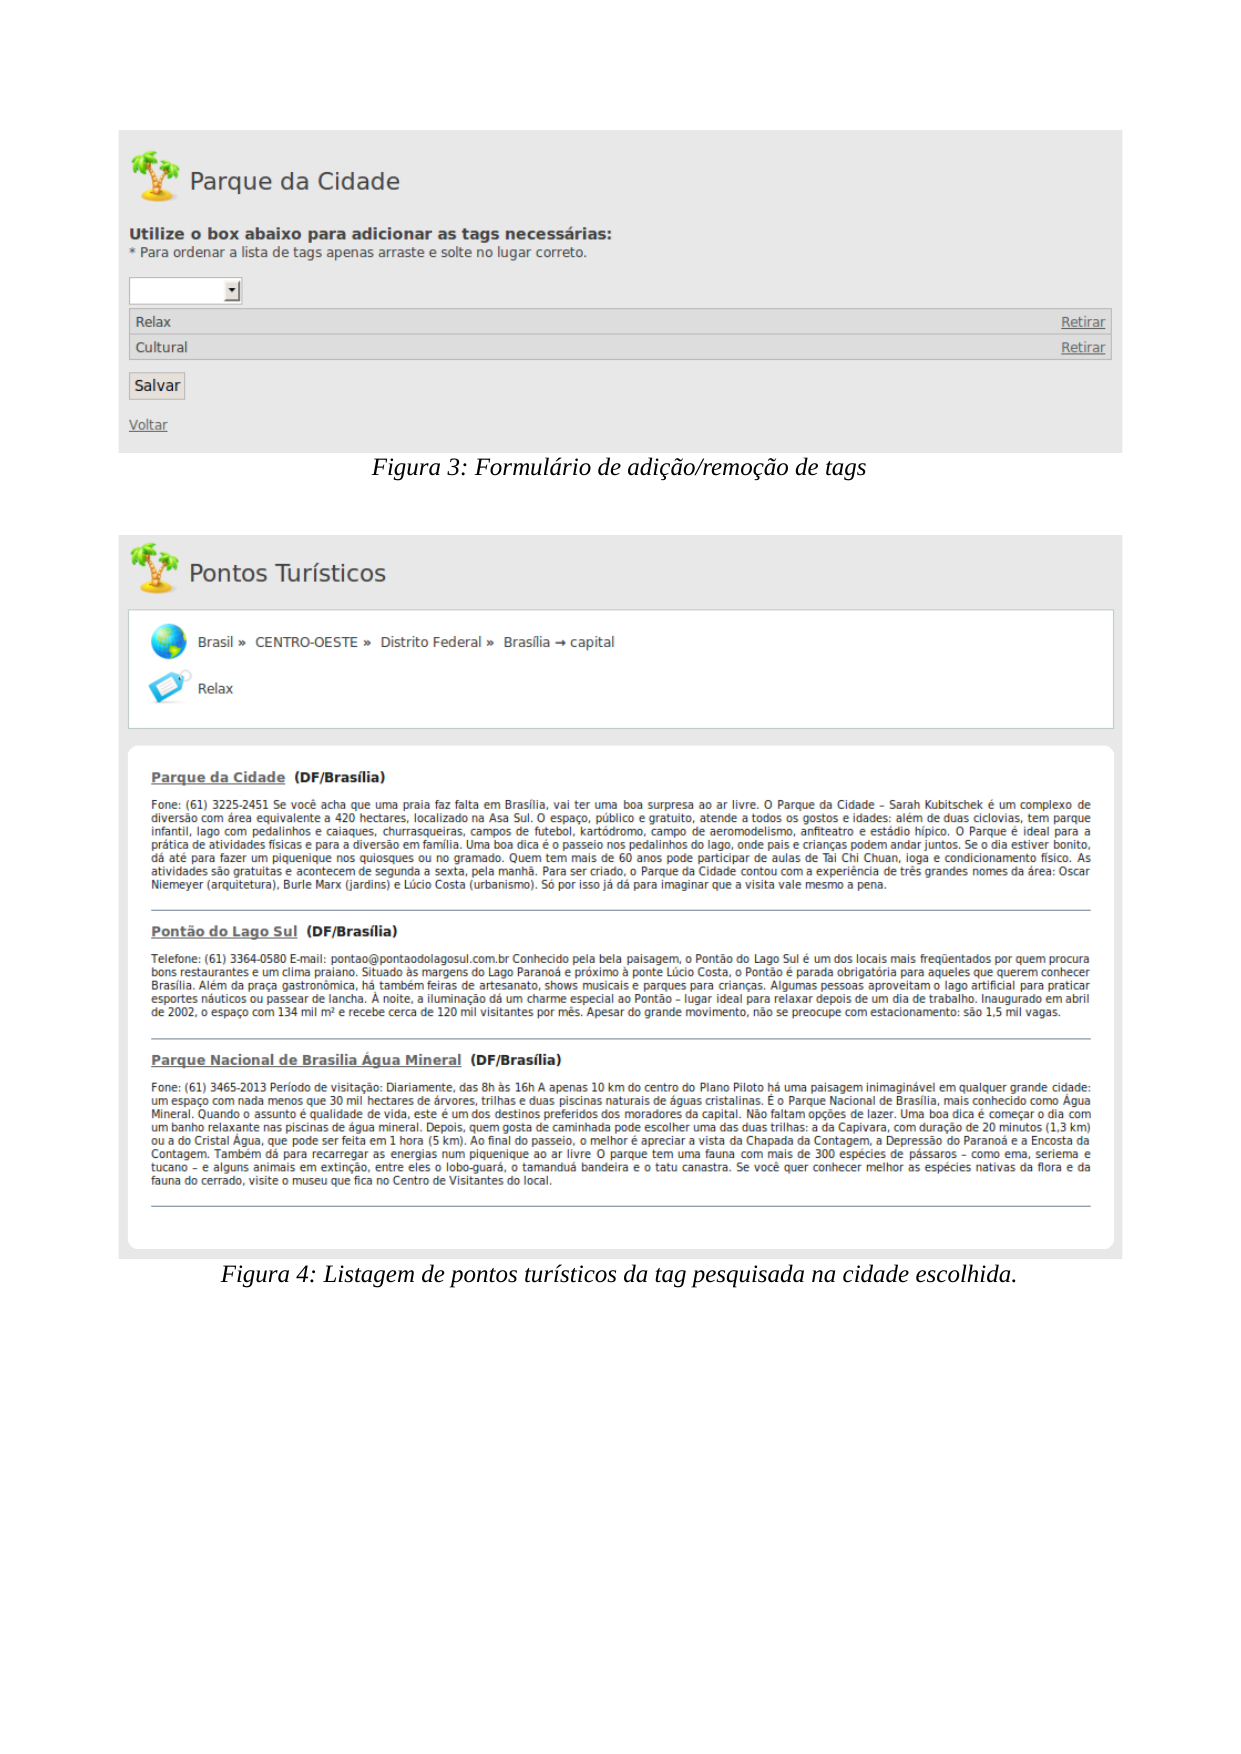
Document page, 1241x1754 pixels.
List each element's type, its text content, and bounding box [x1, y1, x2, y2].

picture [118, 535, 1123, 1259]
text Figura 3: Formulário de adição/remoção de tags [118, 453, 1122, 481]
picture [118, 130, 1123, 453]
text Figura 4: Listagem de pontos turísticos da tag pesquisada na cidade escolhida. [118, 1259, 1122, 1287]
